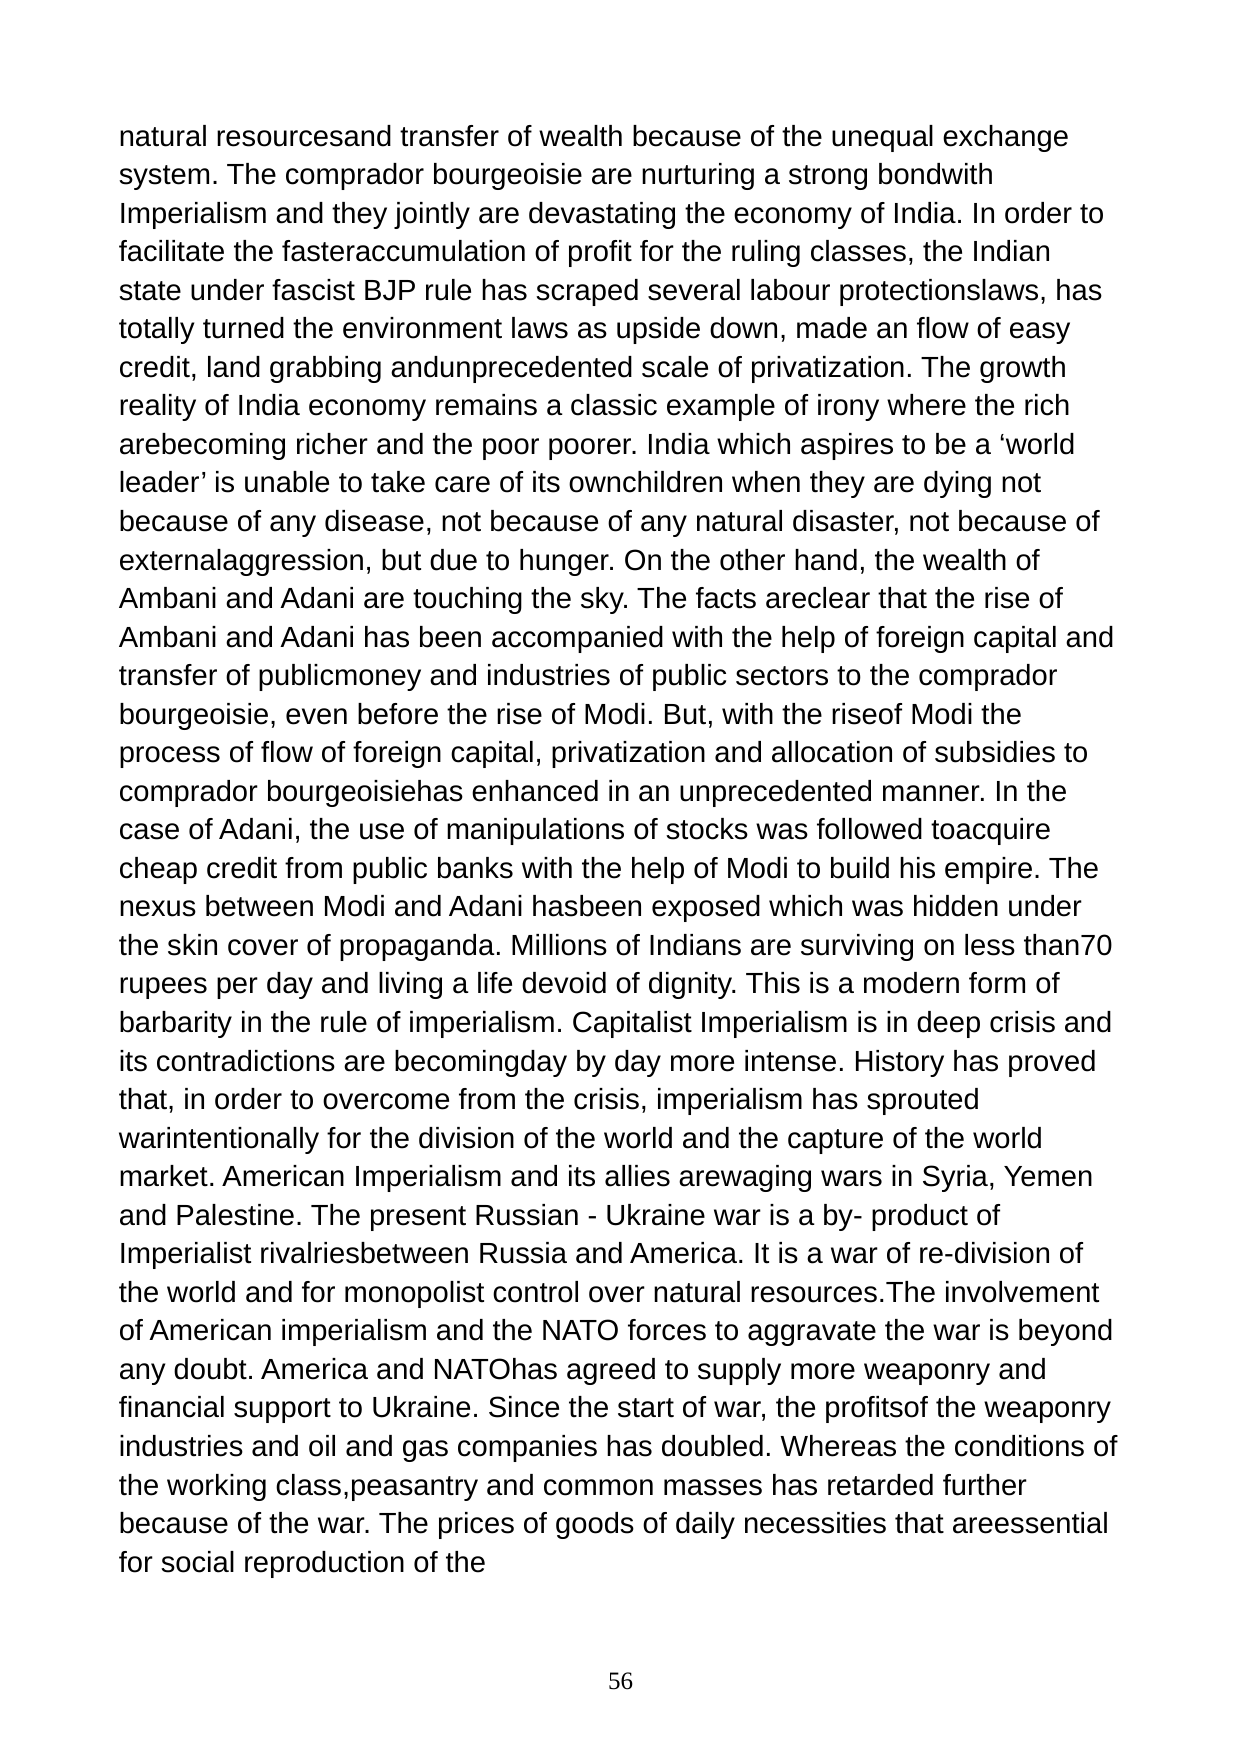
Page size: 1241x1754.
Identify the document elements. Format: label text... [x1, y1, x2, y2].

text natural resourcesand transfer of wealth because of the unequal exchange system. The comprador bourgeoisie are nurturing a strong bondwith Imperialism and they jointly are devastating the economy of India. In order to facilitate the fasteraccumulation of profit for the ruling classes, the Indian state under fascist BJP rule has scraped several labour protectionslaws, has totally turned the environment laws as upside down, made an flow of easy credit, land grabbing andunprecedented scale of privatization. The growth reality of India economy remains a classic example of irony where the rich arebecoming richer and the poor poorer. India which aspires to be a ‘world leader’ is unable to take care of its ownchildren when they are dying not because of any disease, not because of any natural disaster, not because of externalaggression, but due to hunger. On the other hand, the wealth of Ambani and Adani are touching the sky. The facts areclear that the rise of Ambani and Adani has been accompanied with the help of foreign capital and transfer of publicmoney and industries of public sectors to the comprador bourgeoisie, even before the rise of Modi. But, with the riseof Modi the process of flow of foreign capital, privatization and allocation of subsidies to comprador bourgeoisiehas enhanced in an unprecedented manner. In the case of Adani, the use of manipulations of stocks was followed toacquire cheap credit from public banks with the help of Modi to build his empire. The nexus between Modi and Adani hasbeen exposed which was hidden under the skin cover of propaganda. Millions of Indians are surviving on less than70 rupees per day and living a life devoid of dignity. This is a modern form of barbarity in the rule of imperialism. Capitalist Imperialism is in deep crisis and its contradictions are becomingday by day more intense. History has proved that, in order to overcome from the crisis, imperialism has sprouted warintentionally for the division of the world and the capture of the world market. American Imperialism and its allies arewaging wars in Syria, Yemen and Palestine. The present Russian - Ukraine war is a by- product of Imperialist rivalriesbetween Russia and America. It is a war of re-division of the world and for monopolist control over natural resources.The involvement of American imperialism and the NATO forces to aggravate the war is beyond any doubt. America and NATOhas agreed to supply more weaponry and financial support to Ukraine. Since the start of war, the profitsof the weaponry industries and oil and gas companies has doubled. Whereas the conditions of the working class,peasantry and common masses has retarded further because of the war. The prices of goods of daily necessities that areessential for social reproduction of the [118, 118, 1122, 1578]
